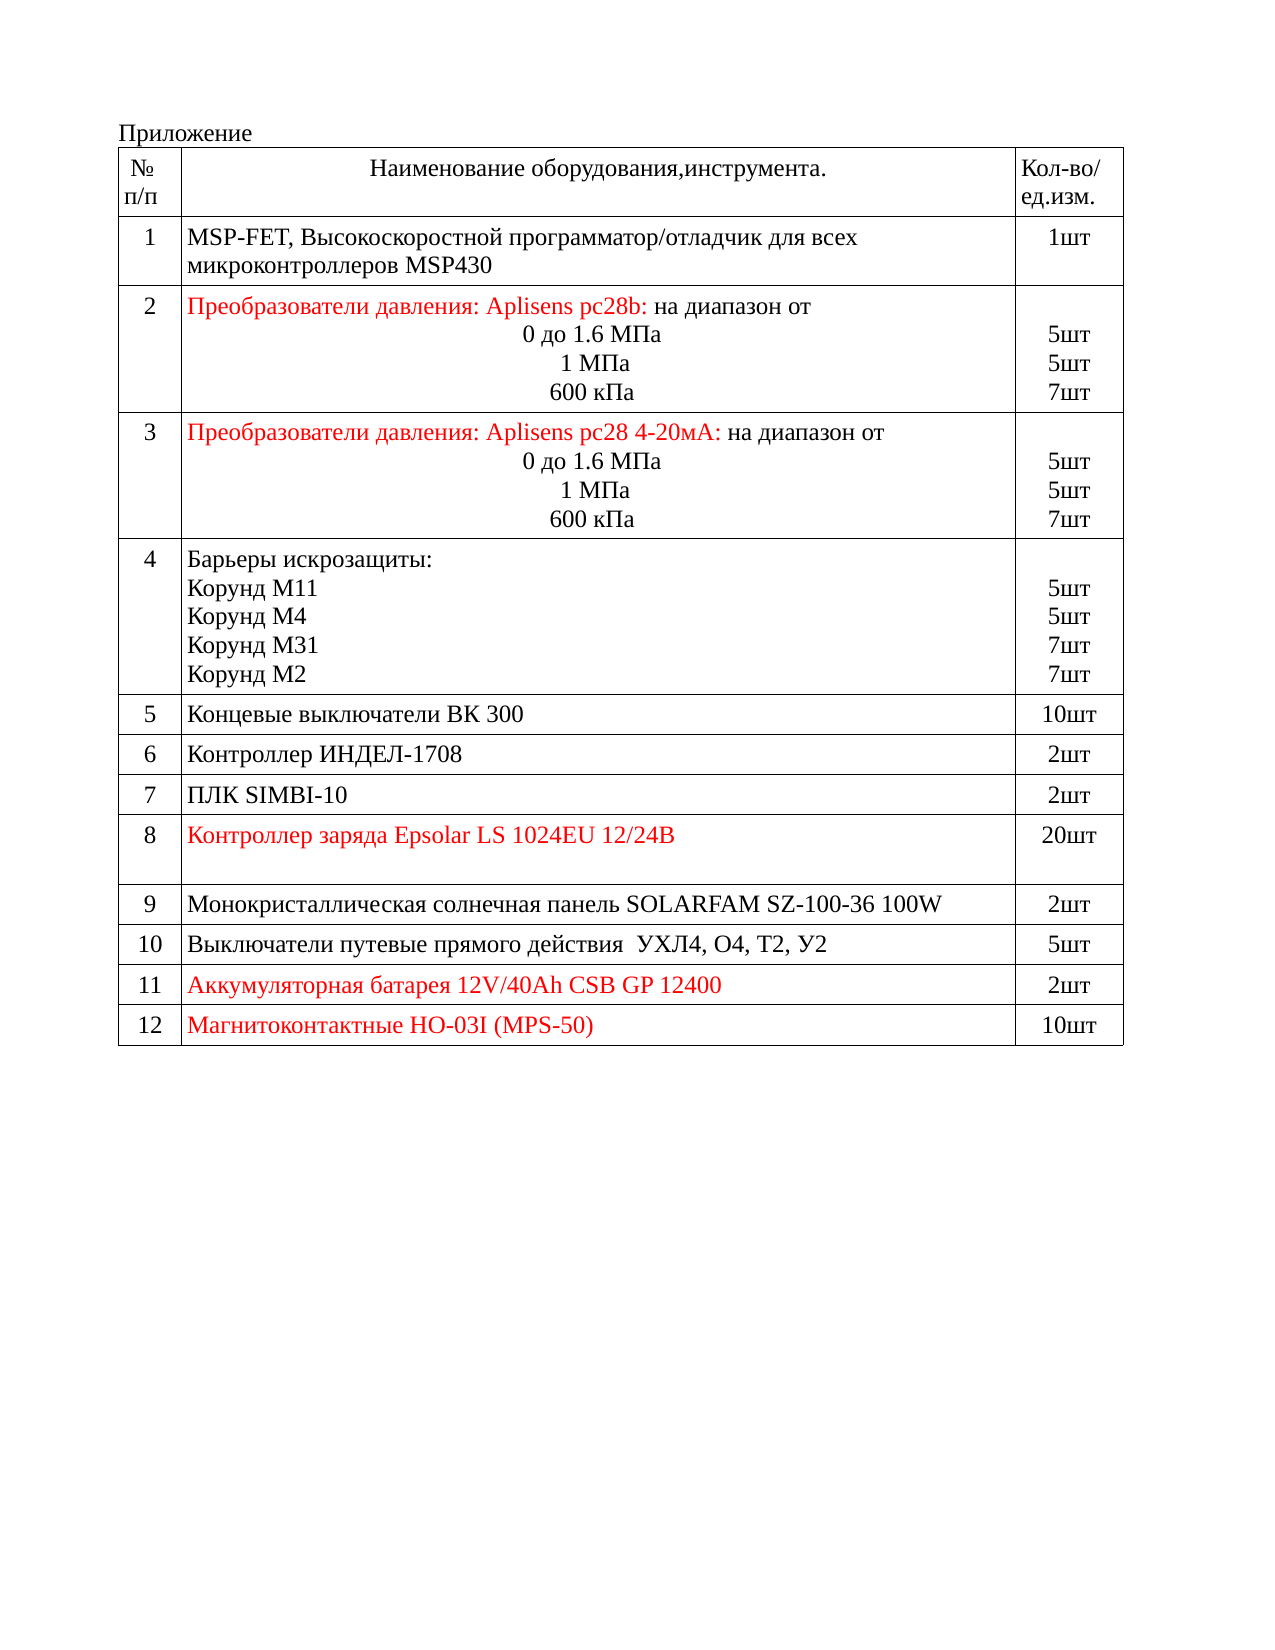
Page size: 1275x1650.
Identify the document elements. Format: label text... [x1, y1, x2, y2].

text Приложение [118, 118, 1157, 147]
table_cell Барьеры искрозащиты: Корунд М11 Корунд М4 Корунд М31 Корунд М2 [182, 539, 1015, 693]
table_header Кол-во/ед.изм. [1016, 148, 1123, 216]
table_cell Магнитоконтактные HO-03I (MPS-50) [182, 1005, 1015, 1045]
table_cell 12 [119, 1005, 181, 1045]
table_cell 5 [119, 695, 181, 734]
table_cell 7 [119, 775, 181, 814]
table_cell Концевые выключатели ВК 300 [182, 695, 1015, 734]
table_cell Контроллер заряда Epsolar LS 1024EU 12/24В [182, 815, 1015, 883]
table_cell 5шт [1016, 925, 1123, 964]
table_cell 6 [119, 735, 181, 774]
table_cell 2шт [1016, 775, 1123, 814]
table_cell 10 [119, 925, 181, 964]
table_header № п/п [119, 148, 181, 216]
table_cell 5шт 5шт 7шт [1016, 286, 1123, 412]
table_cell MSP-FET, Высокоскоростной программатор/отладчик для всех микроконтроллеров MSP430 [182, 217, 1015, 285]
table_cell 10шт [1016, 695, 1123, 734]
table_cell Контроллер ИНДЕЛ-1708 [182, 735, 1015, 774]
table_cell 10шт [1016, 1005, 1123, 1045]
table_cell 1шт [1016, 217, 1123, 285]
table_cell 5шт 5шт 7шт [1016, 413, 1123, 538]
table_cell Аккумуляторная батарея 12V/40Ah CSB GP 12400 [182, 965, 1015, 1004]
table_cell 1 [119, 217, 181, 285]
table_cell Монокристаллическая солнечная панель SOLARFAM SZ-100-36 100W [182, 885, 1015, 924]
table_cell 11 [119, 965, 181, 1004]
table_cell 3 [119, 413, 181, 538]
table_cell 2 [119, 286, 181, 412]
table_cell Выключатели путевые прямого действия УXЛ4, О4, Т2, У2 [182, 925, 1015, 964]
table_cell 4 [119, 539, 181, 693]
table_header Наименование оборудования,инструмента. [182, 148, 1015, 216]
table_cell 9 [119, 885, 181, 924]
table_cell Преобразователи давления: Aplisens pc28 4-20мА: на диапазон от 0 до 1.6 МПа 1 МПа 600 кПа [182, 413, 1015, 538]
table_cell 2шт [1016, 965, 1123, 1004]
table_cell 8 [119, 815, 181, 883]
table_cell ПЛК SIMBI-10 [182, 775, 1015, 814]
table_cell 2шт [1016, 885, 1123, 924]
table_cell 20шт [1016, 815, 1123, 883]
table_cell 5шт 5шт 7шт 7шт [1016, 539, 1123, 693]
table_cell Преобразователи давления: Aplisens pc28b: на диапазон от 0 до 1.6 МПа 1 МПа 600 кПа [182, 286, 1015, 412]
table_cell 2шт [1016, 735, 1123, 774]
